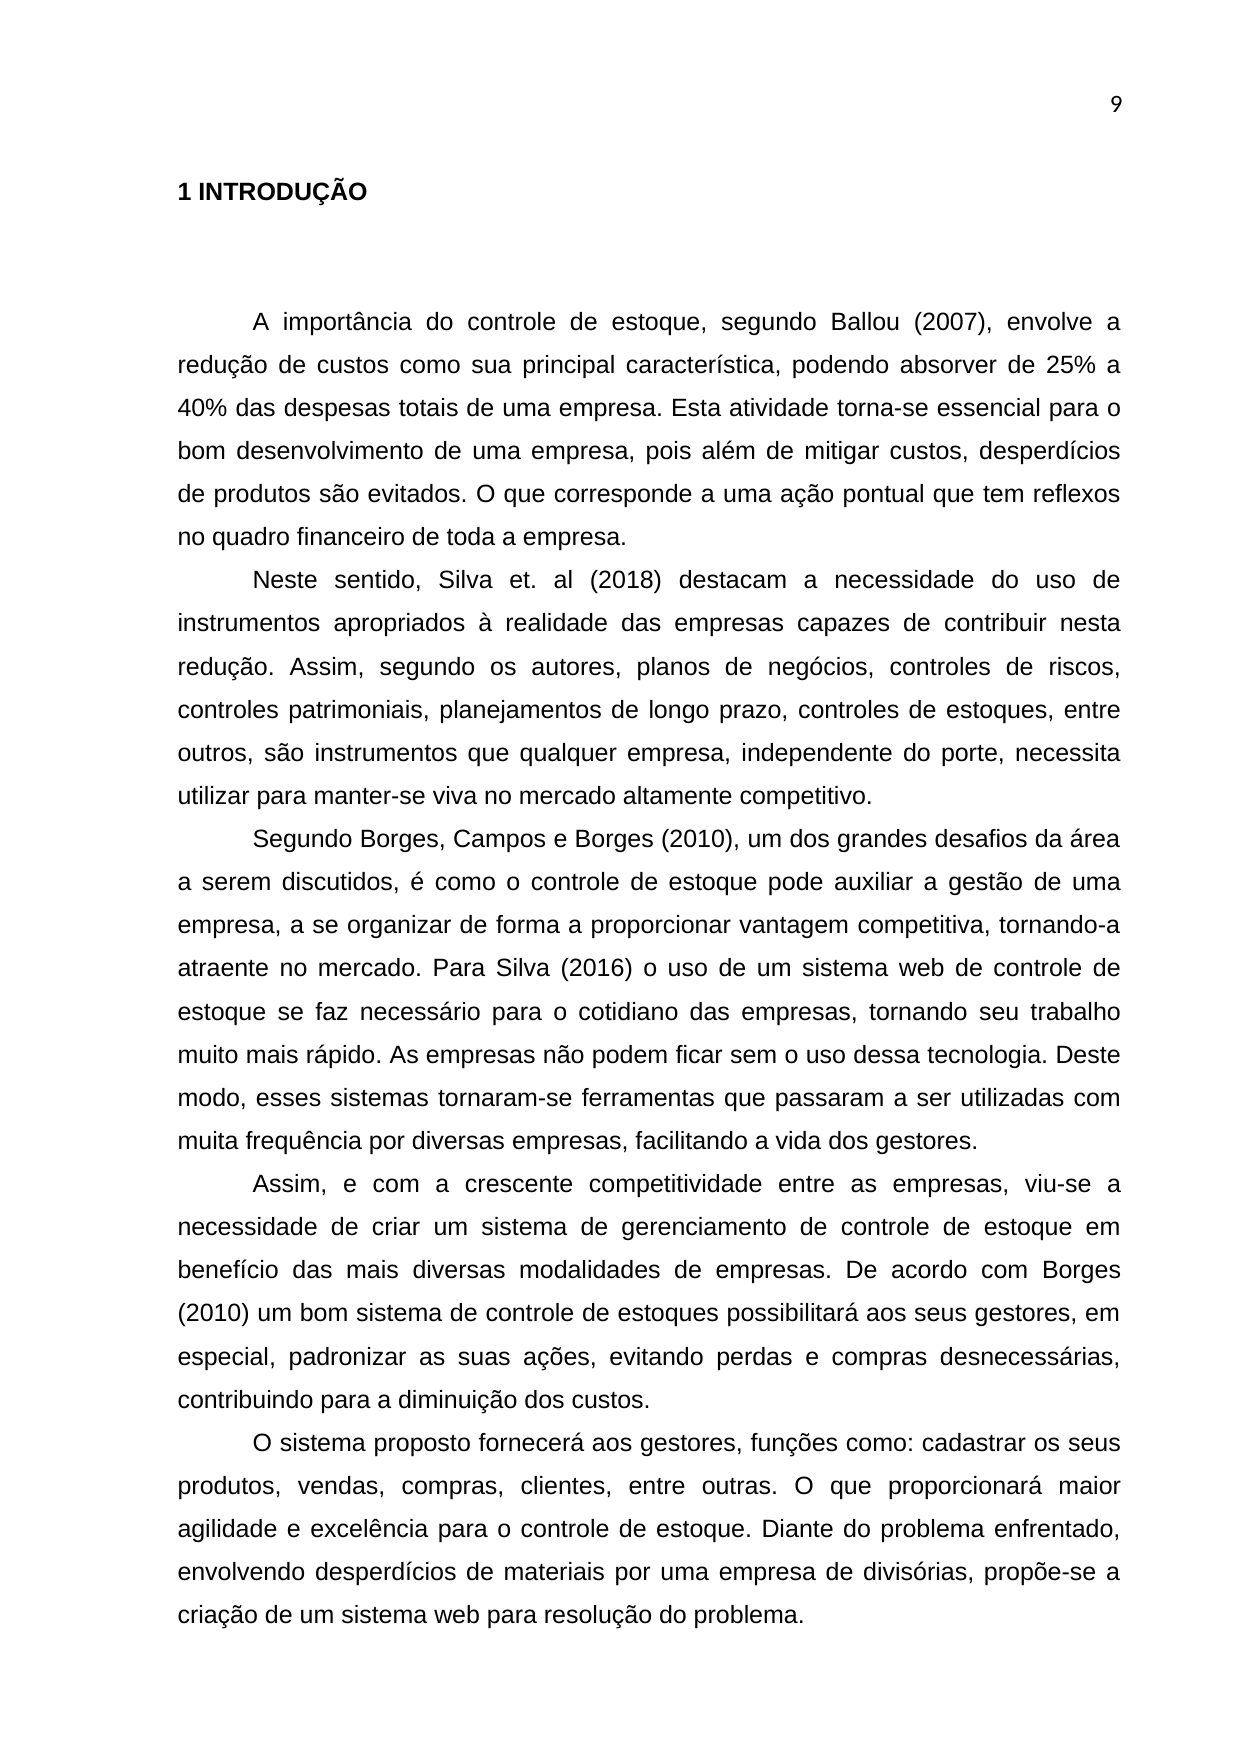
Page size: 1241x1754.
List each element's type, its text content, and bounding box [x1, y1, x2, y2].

text Neste sentido, Silva et. al (2018) destacam a necessidade do uso de instrumentos apropriados à realidade das empresas capazes de contribuir nesta redução. Assim, segundo os autores, planos de negócios, controles de riscos, controles patrimoniais, planejamentos de longo prazo, controles de estoques, entre outros, são instrumentos que qualquer empresa, independente do porte, necessita utilizar para manter-se viva no mercado altamente competitivo. [177, 565, 1122, 810]
text A importância do controle de estoque, segundo Ballou (2007), envolve a redução de custos como sua principal característica, podendo absorver de 25% a 40% das despesas totais de uma empresa. Esta atividade torna-se essencial para o bom desenvolvimento de uma empresa, pois além de mitigar custos, desperdícios de produtos são evitados. O que corresponde a uma ação pontual que tem reflexos no quadro financeiro de toda a empresa. [177, 307, 1122, 551]
text O sistema proposto fornecerá aos gestores, funções como: cadastrar os seus produtos, vendas, compras, clientes, entre outras. O que proporcionará maior agilidade e excelência para o controle de estoque. Diante do problema enfrentado, envolvendo desperdícios de materiais por uma empresa de divisórias, propõe-se a criação de um sistema web para resolução do problema. [177, 1428, 1122, 1629]
subtitle 1 INTRODUÇÃO [177, 177, 1122, 206]
text Segundo Borges, Campos e Borges (2010), um dos grandes desafios da área a serem discutidos, é como o controle de estoque pode auxiliar a gestão de uma empresa, a se organizar de forma a proporcionar vantagem competitiva, tornando-a atraente no mercado. Para Silva (2016) o uso de um sistema web de controle de estoque se faz necessário para o cotidiano das empresas, tornando seu trabalho muito mais rápido. As empresas não podem ficar sem o uso dessa tecnologia. Deste modo, esses sistemas tornaram-se ferramentas que passaram a ser utilizadas com muita frequência por diversas empresas, facilitando a vida dos gestores. [177, 824, 1122, 1155]
text Assim, e com a crescente competitividade entre as empresas, viu-se a necessidade de criar um sistema de gerenciamento de controle de estoque em benefício das mais diversas modalidades de empresas. De acordo com Borges (2010) um bom sistema de controle de estoques possibilitará aos seus gestores, em especial, padronizar as suas ações, evitando perdas e compras desnecessárias, contribuindo para a diminuição dos custos. [177, 1169, 1122, 1413]
